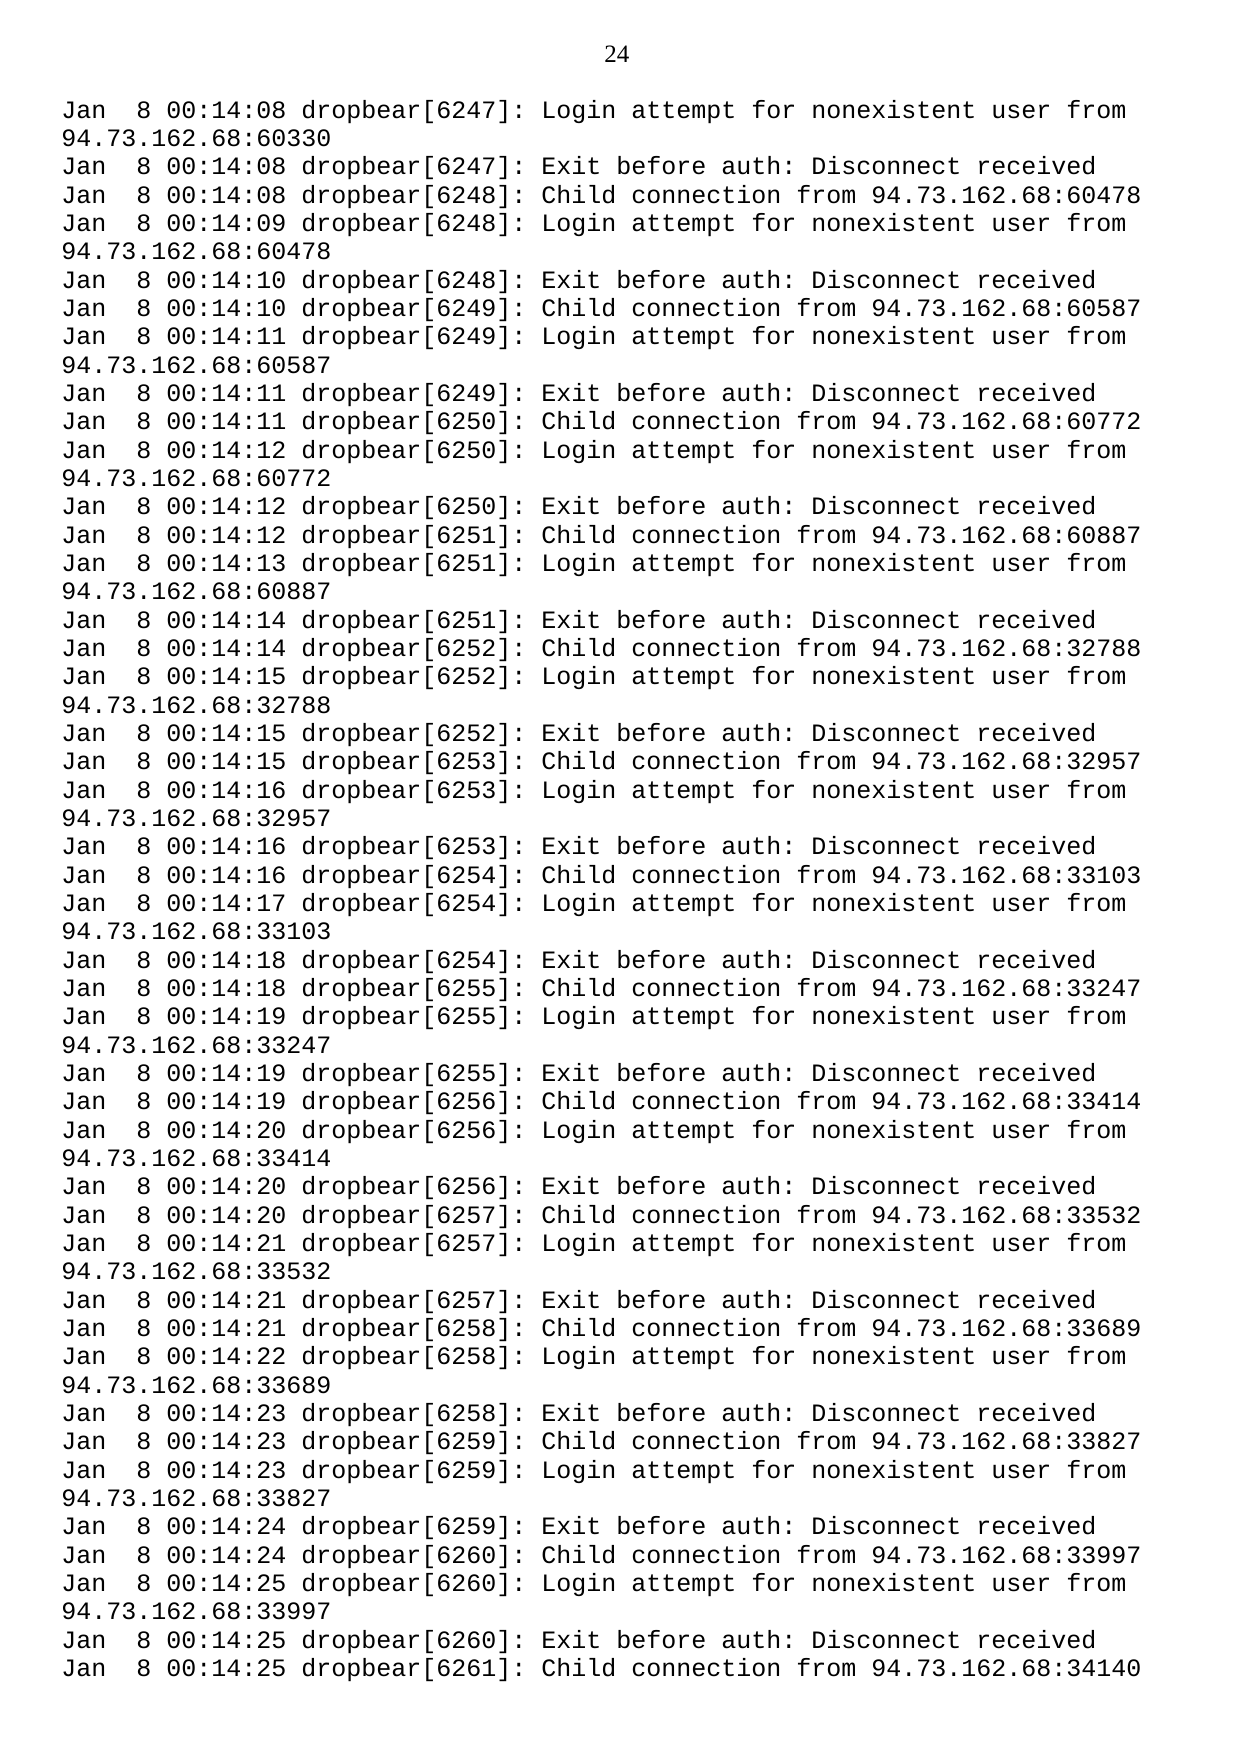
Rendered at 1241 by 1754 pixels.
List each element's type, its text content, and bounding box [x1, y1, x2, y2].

text Jan 8 00:14:16 dropbear[6254]: Child connection from 94.73.162.68:33103 [61, 862, 1172, 891]
text Jan 8 00:14:25 dropbear[6261]: Child connection from 94.73.162.68:34140 [61, 1656, 1172, 1684]
text Jan 8 00:14:08 dropbear[6247]: Exit before auth: Disconnect received [61, 154, 1172, 182]
text Jan 8 00:14:15 dropbear[6252]: Login attempt for nonexistent user from 94.73.162.68:32788 [61, 664, 1172, 721]
text Jan 8 00:14:16 dropbear[6253]: Exit before auth: Disconnect received [61, 834, 1172, 862]
text Jan 8 00:14:24 dropbear[6259]: Exit before auth: Disconnect received [61, 1514, 1172, 1542]
text Jan 8 00:14:11 dropbear[6250]: Child connection from 94.73.162.68:60772 [61, 409, 1172, 437]
text Jan 8 00:14:09 dropbear[6248]: Login attempt for nonexistent user from 94.73.162.68:60478 [61, 211, 1172, 267]
text Jan 8 00:14:21 dropbear[6258]: Child connection from 94.73.162.68:33689 [61, 1316, 1172, 1344]
text Jan 8 00:14:21 dropbear[6257]: Login attempt for nonexistent user from 94.73.162.68:33532 [61, 1231, 1172, 1287]
text Jan 8 00:14:22 dropbear[6258]: Login attempt for nonexistent user from 94.73.162.68:33689 [61, 1344, 1172, 1401]
text Jan 8 00:14:23 dropbear[6258]: Exit before auth: Disconnect received [61, 1401, 1172, 1429]
text Jan 8 00:14:08 dropbear[6247]: Login attempt for nonexistent user from 94.73.162.68:60330 [61, 97, 1172, 154]
text Jan 8 00:14:14 dropbear[6252]: Child connection from 94.73.162.68:32788 [61, 636, 1172, 664]
text Jan 8 00:14:10 dropbear[6249]: Child connection from 94.73.162.68:60587 [61, 296, 1172, 324]
text Jan 8 00:14:11 dropbear[6249]: Exit before auth: Disconnect received [61, 381, 1172, 409]
text Jan 8 00:14:25 dropbear[6260]: Exit before auth: Disconnect received [61, 1627, 1172, 1656]
text Jan 8 00:14:12 dropbear[6251]: Child connection from 94.73.162.68:60887 [61, 522, 1172, 551]
text Jan 8 00:14:15 dropbear[6253]: Child connection from 94.73.162.68:32957 [61, 749, 1172, 777]
text Jan 8 00:14:23 dropbear[6259]: Login attempt for nonexistent user from 94.73.162.68:33827 [61, 1457, 1172, 1514]
text Jan 8 00:14:12 dropbear[6250]: Login attempt for nonexistent user from 94.73.162.68:60772 [61, 437, 1172, 494]
text Jan 8 00:14:19 dropbear[6256]: Child connection from 94.73.162.68:33414 [61, 1089, 1172, 1117]
text Jan 8 00:14:17 dropbear[6254]: Login attempt for nonexistent user from 94.73.162.68:33103 [61, 891, 1172, 947]
text Jan 8 00:14:12 dropbear[6250]: Exit before auth: Disconnect received [61, 494, 1172, 522]
text Jan 8 00:14:14 dropbear[6251]: Exit before auth: Disconnect received [61, 607, 1172, 636]
text Jan 8 00:14:21 dropbear[6257]: Exit before auth: Disconnect received [61, 1287, 1172, 1316]
text Jan 8 00:14:19 dropbear[6255]: Exit before auth: Disconnect received [61, 1061, 1172, 1089]
text Jan 8 00:14:19 dropbear[6255]: Login attempt for nonexistent user from 94.73.162.68:33247 [61, 1004, 1172, 1061]
text Jan 8 00:14:16 dropbear[6253]: Login attempt for nonexistent user from 94.73.162.68:32957 [61, 777, 1172, 834]
text Jan 8 00:14:24 dropbear[6260]: Child connection from 94.73.162.68:33997 [61, 1542, 1172, 1571]
text Jan 8 00:14:20 dropbear[6257]: Child connection from 94.73.162.68:33532 [61, 1202, 1172, 1231]
text Jan 8 00:14:23 dropbear[6259]: Child connection from 94.73.162.68:33827 [61, 1429, 1172, 1457]
text Jan 8 00:14:11 dropbear[6249]: Login attempt for nonexistent user from 94.73.162.68:60587 [61, 324, 1172, 381]
text Jan 8 00:14:20 dropbear[6256]: Login attempt for nonexistent user from 94.73.162.68:33414 [61, 1117, 1172, 1174]
text Jan 8 00:14:08 dropbear[6248]: Child connection from 94.73.162.68:60478 [61, 182, 1172, 211]
text Jan 8 00:14:15 dropbear[6252]: Exit before auth: Disconnect received [61, 721, 1172, 749]
text Jan 8 00:14:10 dropbear[6248]: Exit before auth: Disconnect received [61, 267, 1172, 296]
text Jan 8 00:14:25 dropbear[6260]: Login attempt for nonexistent user from 94.73.162.68:33997 [61, 1571, 1172, 1627]
text Jan 8 00:14:18 dropbear[6254]: Exit before auth: Disconnect received [61, 947, 1172, 976]
text Jan 8 00:14:20 dropbear[6256]: Exit before auth: Disconnect received [61, 1174, 1172, 1202]
text Jan 8 00:14:13 dropbear[6251]: Login attempt for nonexistent user from 94.73.162.68:60887 [61, 551, 1172, 607]
text Jan 8 00:14:18 dropbear[6255]: Child connection from 94.73.162.68:33247 [61, 976, 1172, 1004]
